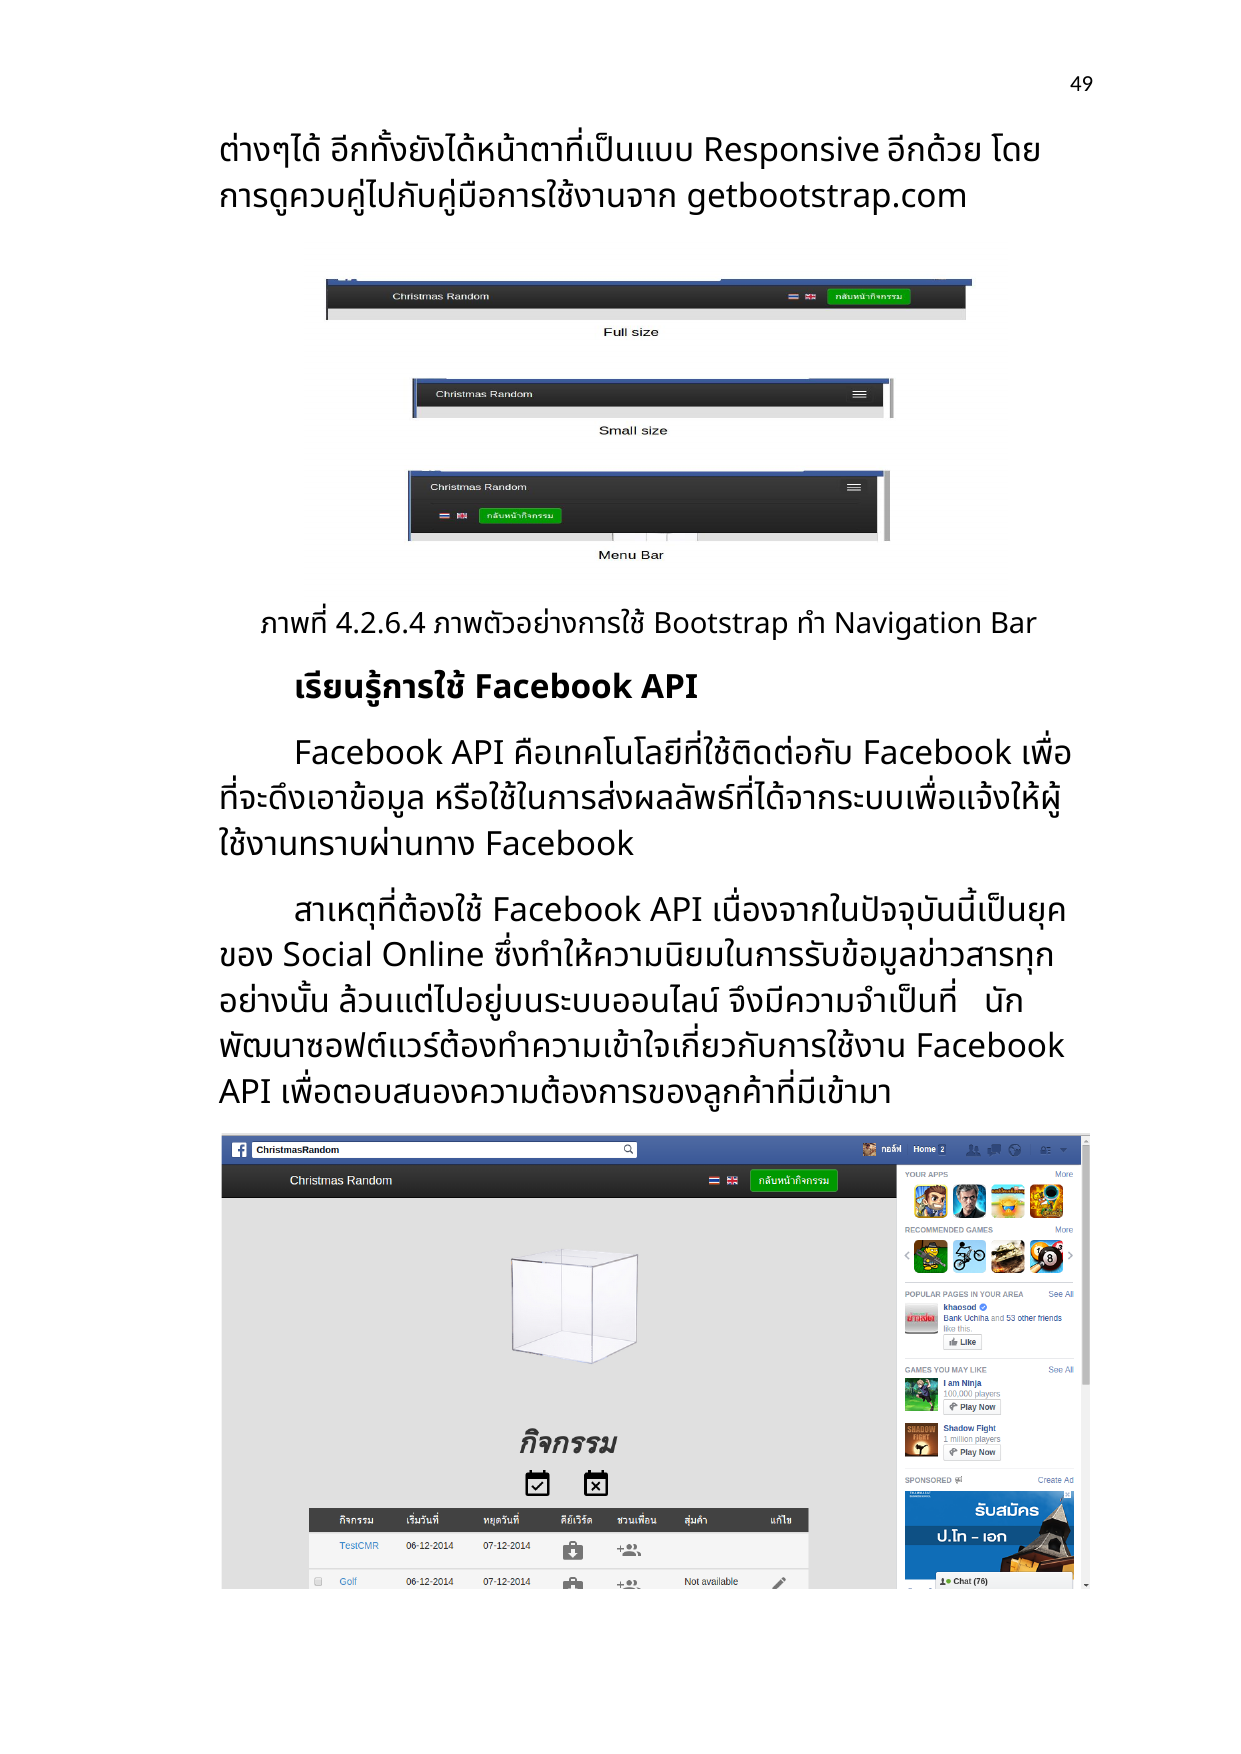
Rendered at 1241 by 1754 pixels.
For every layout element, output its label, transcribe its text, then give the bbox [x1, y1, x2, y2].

picture [221, 1133, 1090, 1589]
text Facebook API คือเทคโนโลยีที่ใช้ติดต่อกับ Facebook เพื่อที่จะดึงเอาข้อมูล หรือใช้ในการส่งผลลัพธ์ที่ได้จากระบบเพื่อแจ้งให้ผู้ใช้งานทราบผ่านทาง Facebook [218, 729, 1087, 865]
picture [303, 237, 1008, 602]
text เรียนรู้การใช้ Facebook API [218, 662, 1087, 708]
text ภาพที่ 4.2.6.4 ภาพตัวอย่างการใช้ Bootstrap ทำ Navigation Bar [218, 238, 1087, 642]
text ต่างๆได้ อีกทั้งยังได้หน้าตาที่เป็นแบบ Responsiveอีกด้วย โดยการดูควบคู่ไปกับคู่มือการใช้งานจาก getbootstrap.com [218, 126, 1087, 217]
text สาเหตุที่ต้องใช้ Facebook API เนื่องจากในปัจจุบันนี้เป็นยุคของ Social Online ซึ่งทำให้ความนิยมในการรับข้อมูลข่าวสารทุกอย่างนั้น ล้วนแต่ไปอยู่บนระบบออนไลน์ จึงมีความจำเป็นที่ นักพัฒนาซอฟต์แวร์ต้องทำความเข้าใจเกี่ยวกับการใช้งาน Facebook API เพื่อตอบสนองความต้องการของลูกค้าที่มีเข้ามา [218, 886, 1087, 1113]
